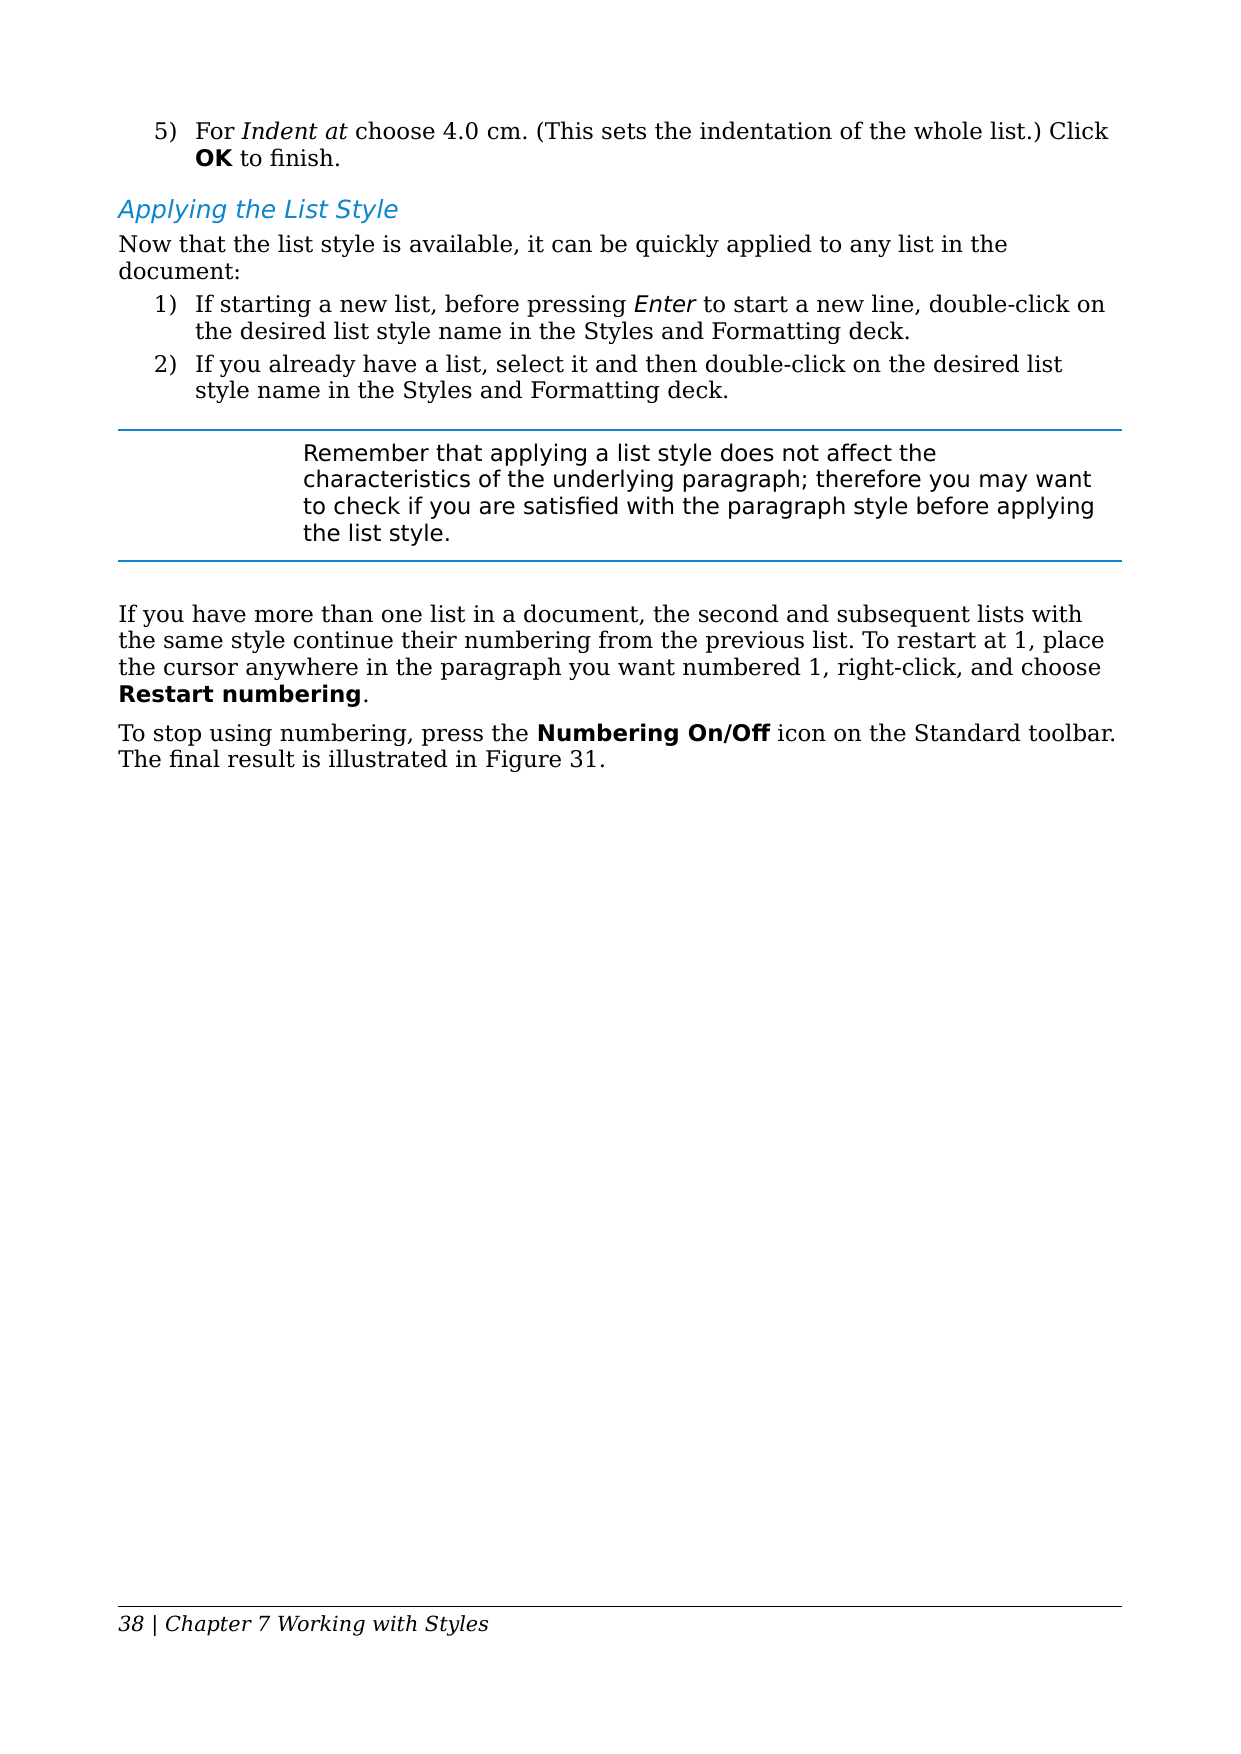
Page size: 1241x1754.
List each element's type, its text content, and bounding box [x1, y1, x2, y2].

subtitle Applying the List Style [118, 196, 1122, 225]
list Now that the list style is available, it can be quickly applied to any list in the document: [118, 231, 1122, 285]
list If starting a new list, before pressing Enter to start a new line, double-click on the desired list style name in the Styles and Formatting deck. [177, 291, 1122, 344]
list If you already have a list, select it and then double-click on the desired list style name in the Styles and Formatting deck. [177, 351, 1122, 404]
text To stop using numbering, press the Numbering On/Off icon on the Standard toolbar. The final result is illustrated in Figure 31. [118, 720, 1122, 773]
list For Indent at choose 4.0 cm. (This sets the indentation of the whole list.) Click OK to finish. [177, 118, 1122, 171]
table_header Remember that applying a list style does not affect the characteristics of the underlying paragraph; therefore you may want to check if you are satisfied with the paragraph style before applying the list style. [281, 431, 1122, 559]
text If you have more than one list in a document, the second and subsequent lists with the same style continue their numbering from the previous list. To restart at 1, place the cursor anywhere in the paragraph you want numbered 1, right-click, and choose Restart numbering. [118, 601, 1122, 707]
table_header [118, 431, 281, 559]
